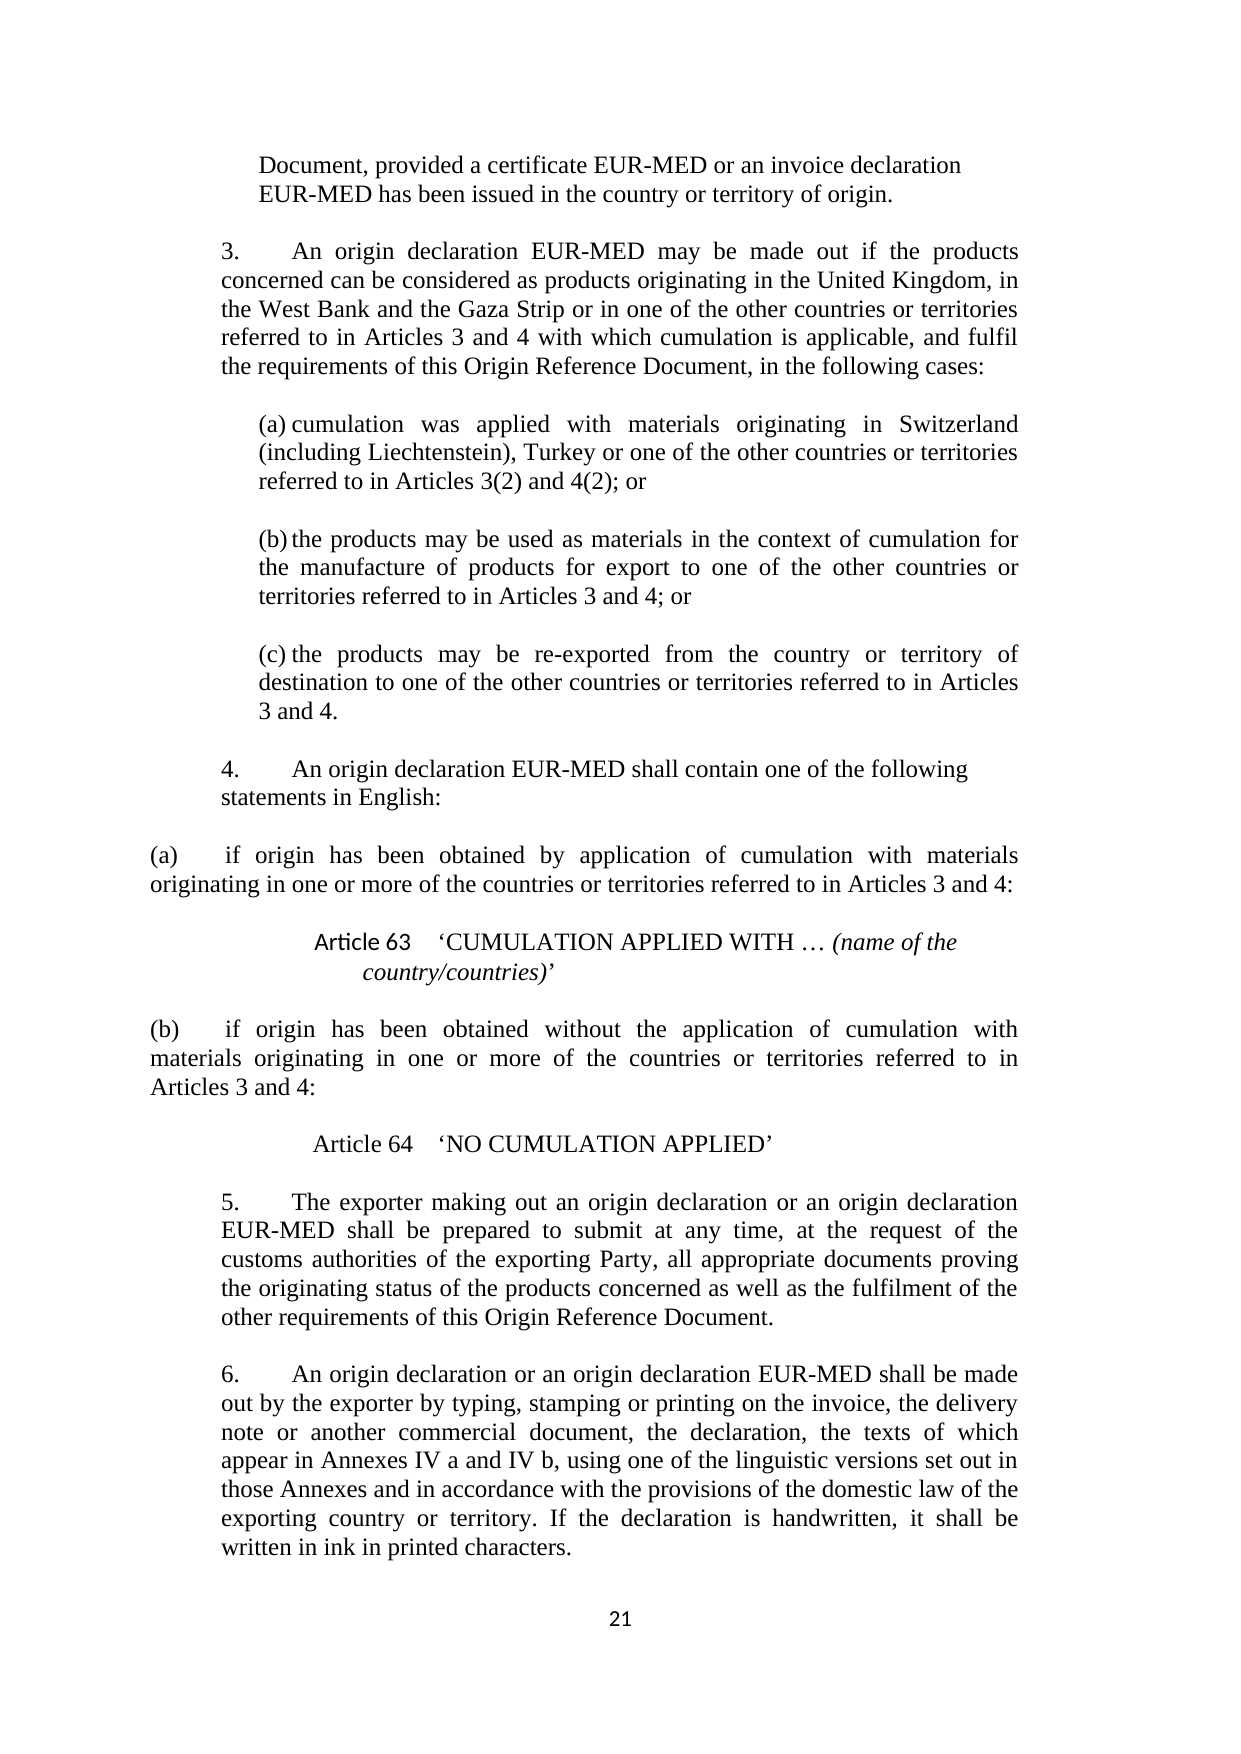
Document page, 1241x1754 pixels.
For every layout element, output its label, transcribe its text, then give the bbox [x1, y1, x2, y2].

list if origin has been obtained without the application of cumulation with materials originating in one or more of the countries or territories referred to in Articles 3 and 4: [150, 1014, 1019, 1101]
list cumulation was applied with materials originating in Switzerland (including Liechtenstein), Turkey or one of the other countries or territories referred to in Articles 3(2) and 4(2); or [258, 409, 1019, 495]
list The exporter making out an origin declaration or an origin declaration EUR-MED shall be prepared to submit at any time, at the request of the customs authorities of the exporting Party, all appropriate documents proving the originating status of the products concerned as well as the fulfilment of the other requirements of this Origin Reference Document. [221, 1187, 1019, 1331]
list the products may be re-exported from the country or territory of destination to one of the other countries or territories referred to in Articles 3 and 4. [258, 639, 1019, 725]
subtitle ‘NO CUMULATION APPLIED’ [362, 1129, 1090, 1158]
list An origin declaration EUR-MED shall contain one of the following statements in English: [221, 754, 1019, 811]
list An origin declaration or an origin declaration EUR-MED shall be made out by the exporter by typing, stamping or printing on the invoice, the delivery note or another commercial document, the declaration, the texts of which appear in Annexes IV a and IV b, using one of the linguistic versions set out in those Annexes and in accordance with the provisions of the domestic law of the exporting country or territory. If the declaration is handwritten, it shall be written in ink in printed characters. [221, 1359, 1019, 1561]
list Document, provided a certificate EUR-MED or an invoice declaration EUR-MED has been issued in the country or territory of origin. [258, 150, 1019, 207]
list An origin declaration EUR-MED may be made out if the products concerned can be considered as products originating in the United Kingdom, in the West Bank and the Gaza Strip or in one of the other countries or territories referred to in Articles 3 and 4 with which cumulation is applicable, and fulfil the requirements of this Origin Reference Document, in the following cases: [221, 236, 1019, 380]
list the products may be used as materials in the context of cumulation for the manufacture of products for export to one of the other countries or territories referred to in Articles 3 and 4; or [258, 524, 1019, 610]
list if origin has been obtained by application of cumulation with materials originating in one or more of the countries or territories referred to in Articles 3 and 4: [150, 840, 1019, 897]
subtitle ‘CUMULATION APPLIED WITH … (name of the country/countries)’ [362, 926, 1090, 986]
